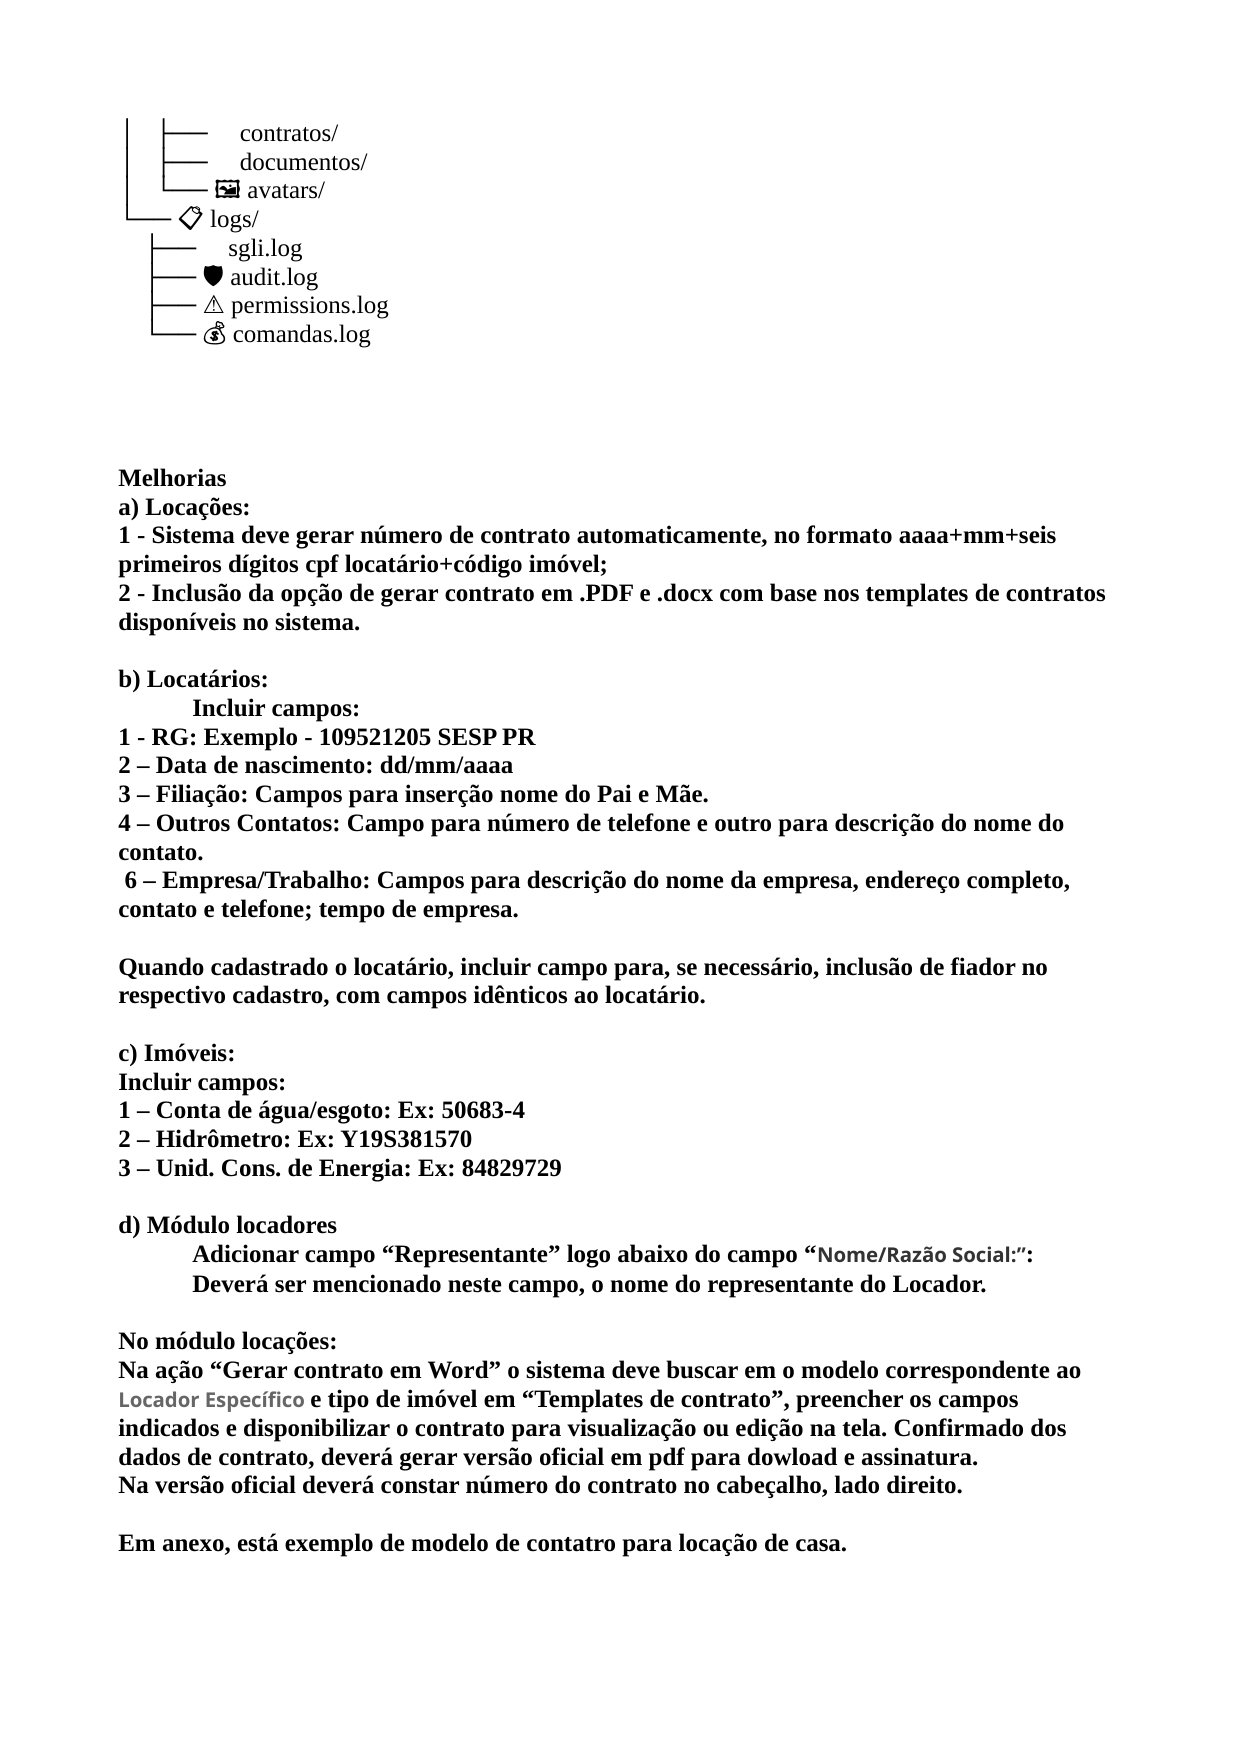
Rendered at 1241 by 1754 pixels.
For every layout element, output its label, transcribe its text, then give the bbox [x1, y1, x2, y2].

text 6 – Empresa/Trabalho: Campos para descrição do nome da empresa, endereço completo, contato e telefone; tempo de empresa. [118, 866, 1122, 923]
text c) Imóveis: [118, 1038, 1122, 1067]
text 3 – Filiação: Campos para inserção nome do Pai e Mãe. [118, 779, 1122, 808]
text ├── 🛡️ audit.log [118, 262, 151, 291]
text │ ├── 📁 documentos/ [128, 147, 162, 176]
text 2 – Hidrômetro: Ex: Y19S381570 [118, 1124, 1122, 1153]
text ├── ⚠️ permissions.log [118, 291, 151, 319]
text 3 – Unid. Cons. de Energia: Ex: 84829729 [118, 1153, 1122, 1182]
text 2 – Data de nascimento: dd/mm/aaaa [118, 751, 1122, 779]
text 2 - Inclusão da opção de gerar contrato em .PDF e .docx com base nos templates de contratos disponíveis no sistema. [118, 578, 1122, 636]
text Quando cadastrado o locatário, incluir campo para, se necessário, inclusão de fiador no respectivo cadastro, com campos idênticos ao locatário. [118, 952, 1122, 1009]
text Adicionar campo “Representante” logo abaixo do campo “Nome/Razão Social:”: Deverá ser mencionado neste campo, o nome do representante do Locador. [118, 1239, 1122, 1297]
text 1 – Conta de água/esgoto: Ex: 50683-4 [118, 1096, 1122, 1124]
text │ ├── 📄 contratos/ [128, 118, 162, 147]
text Incluir campos: [118, 693, 1122, 722]
text │ ├── 📁 documentos/ [164, 147, 1122, 176]
text ├── ⚠️ permissions.log [153, 291, 1122, 319]
text 1 - Sistema deve gerar número de contrato automaticamente, no formato aaaa+mm+seis primeiros dígitos cpf locatário+código imóvel; [118, 521, 1122, 578]
text Na versão oficial deverá constar número do contrato no cabeçalho, lado direito. [118, 1470, 1122, 1499]
text └── 📋 logs/ [118, 204, 1122, 233]
text │ ├── 📄 contratos/ [164, 118, 1122, 147]
text b) Locatários: [118, 664, 1122, 693]
text Na ação “Gerar contrato em Word” o sistema deve buscar em o modelo correspondente ao Locador Específico e tipo de imóvel em “Templates de contrato”, preencher os campos indicados e disponibilizar o contrato para visualização ou edição na tela. Confirmado dos dados de contrato, deverá gerar versão oficial em pdf para dowload e assinatura. [118, 1355, 1122, 1470]
text │ └── 🖼️ avatars/ [128, 176, 1122, 204]
text └── 💰 comandas.log [118, 319, 1122, 348]
text No módulo locações: [118, 1326, 1122, 1355]
text Melhorias [118, 463, 1122, 492]
text Em anexo, está exemplo de modelo de contatro para locação de casa. [118, 1528, 1122, 1557]
text 1 - RG: Exemplo - 109521205 SESP PR [118, 722, 1122, 751]
text ├── 📝 sgli.log [153, 233, 1122, 262]
text ├── 🛡️ audit.log [153, 262, 1122, 291]
text d) Módulo locadores [118, 1211, 1122, 1239]
text Incluir campos: [118, 1067, 1122, 1096]
text ├── 📝 sgli.log [118, 233, 151, 262]
text a) Locações: [118, 492, 1122, 521]
text 4 – Outros Contatos: Campo para número de telefone e outro para descrição do nome do contato. [118, 808, 1122, 866]
